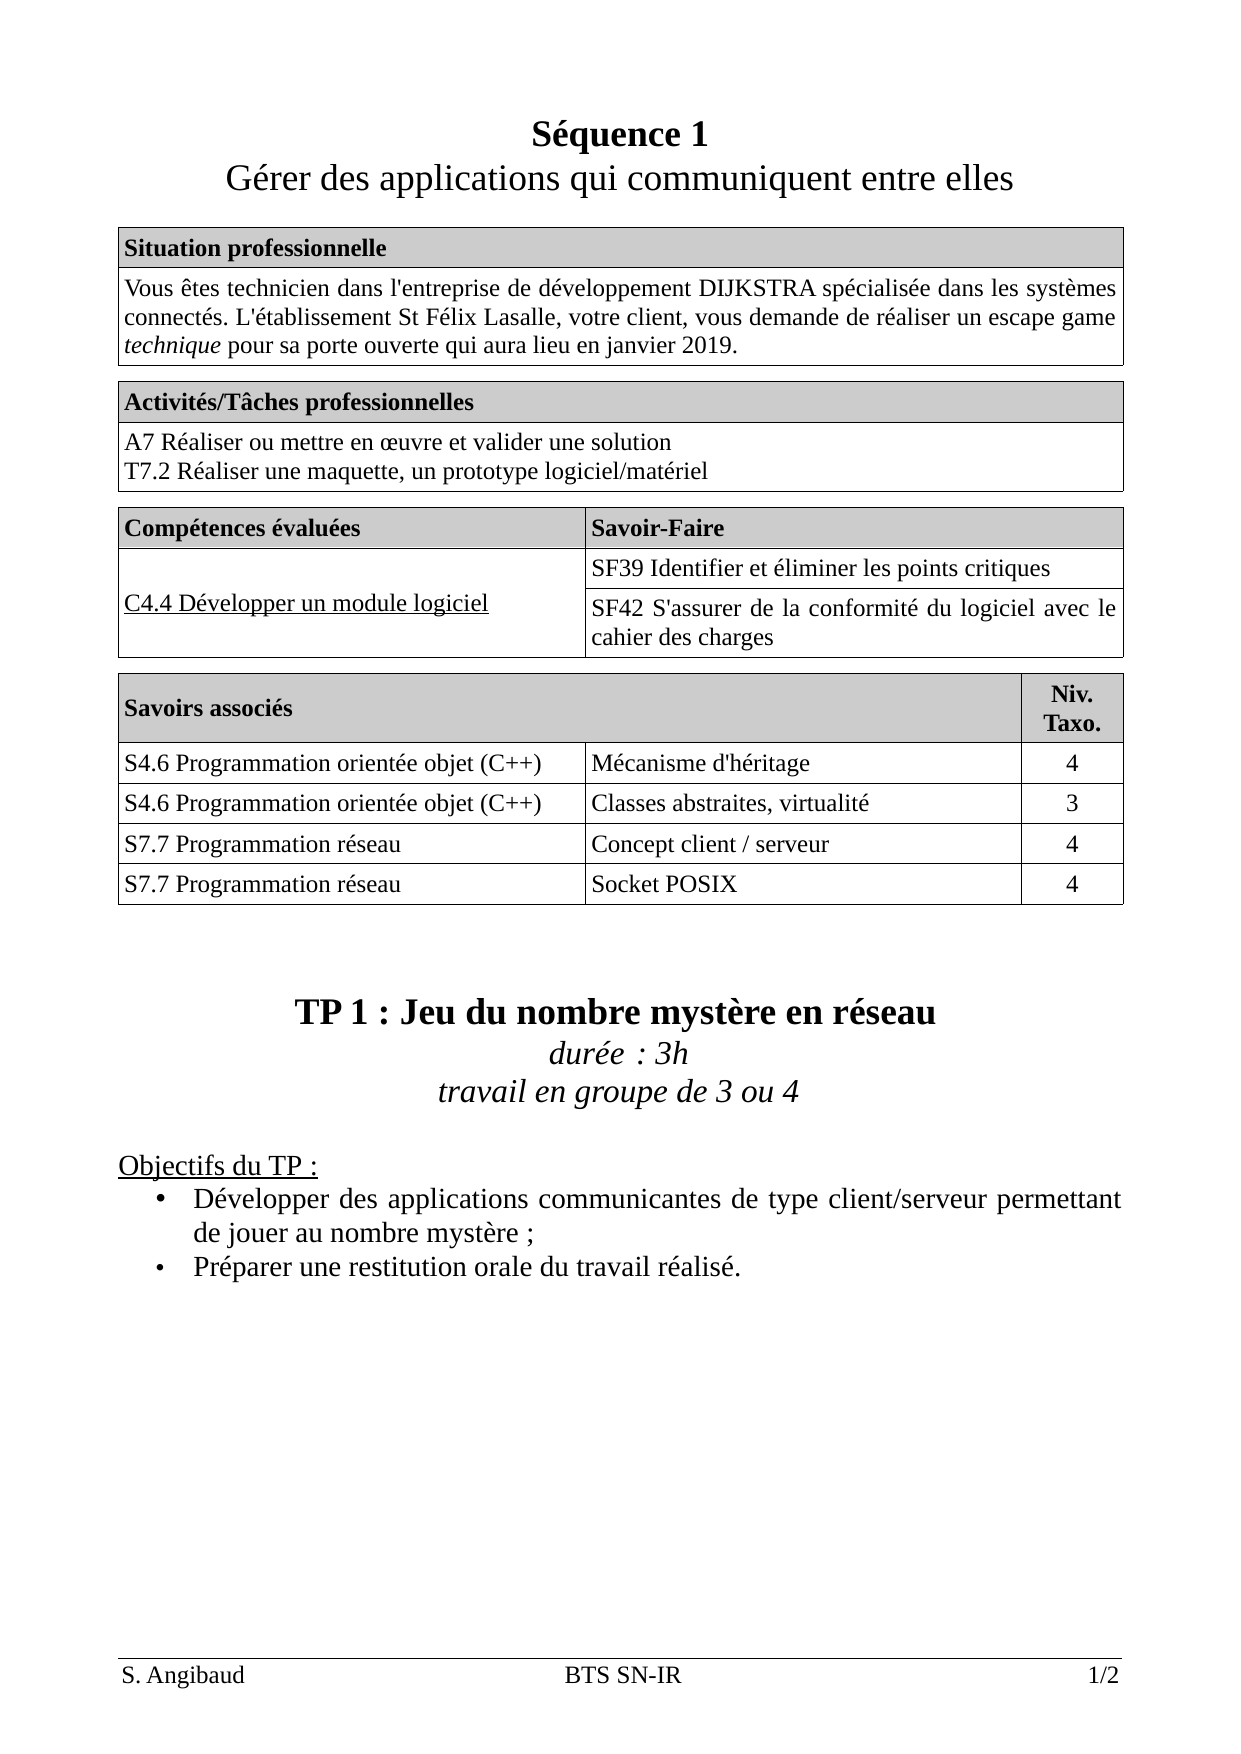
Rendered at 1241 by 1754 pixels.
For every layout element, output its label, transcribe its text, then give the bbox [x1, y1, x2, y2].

table_cell 4 [1022, 864, 1123, 903]
table_cell [118, 658, 585, 673]
table_cell [118, 366, 585, 381]
table_cell 4 [1022, 824, 1123, 863]
table_cell [118, 492, 585, 507]
table_cell [1021, 658, 1123, 673]
table_cell Savoir-Faire [586, 508, 1123, 547]
table_cell Classes abstraites, virtualité [586, 784, 1021, 823]
list Développer des applications communicantes de type client/serveur permettant de jouer au nombre mystère ; [156, 1181, 1122, 1249]
table_cell SF39 Identifier et éliminer les points critiques [586, 549, 1123, 588]
table_cell [1021, 492, 1123, 507]
table_cell A7 Réaliser ou mettre en œuvre et valider une solution T7.2 Réaliser une maquette, un prototype logiciel/matériel [119, 423, 1123, 491]
table_cell Vous êtes technicien dans l'entreprise de développement DIJKSTRA spécialisée dans les systèmes connectés. L'établissement St Félix Lasalle, votre client, vous demande de réaliser un escape game technique pour sa porte ouverte qui aura lieu en janvier 2019. [119, 268, 1123, 365]
table_cell [1021, 366, 1123, 381]
text Gérer des applications qui communiquent entre elles [118, 155, 1122, 198]
table_cell SF42 S'assurer de la conformité du logiciel avec le cahier des charges [586, 589, 1123, 657]
text durée : 3h [118, 1033, 1122, 1071]
table_cell Niv. Taxo. [1022, 674, 1123, 742]
table_cell S7.7 Programmation réseau [119, 864, 585, 903]
table_cell 3 [1022, 784, 1123, 823]
table_cell C4.4 Développer un module logiciel [119, 549, 585, 657]
table_cell Activités/Tâches professionnelles [119, 382, 1123, 422]
table_cell Compétences évaluées [119, 508, 585, 547]
text Objectifs du TP : [118, 1148, 1122, 1181]
list Préparer une restitution orale du travail réalisé. [156, 1249, 1122, 1282]
text Séquence 1 [118, 69, 1122, 155]
table_cell Concept client / serveur [586, 824, 1021, 863]
table_cell Savoirs associés [119, 674, 1021, 742]
text travail en groupe de 3 ou 4 [118, 1071, 1122, 1109]
table_cell [585, 492, 1021, 507]
table_cell [585, 658, 1021, 673]
table_cell Socket POSIX [586, 864, 1021, 903]
table_cell S4.6 Programmation orientée objet (C++) [119, 743, 585, 782]
table_cell S7.7 Programmation réseau [119, 824, 585, 863]
table_cell S4.6 Programmation orientée objet (C++) [119, 784, 585, 823]
table_cell Mécanisme d'héritage [586, 743, 1021, 782]
table_cell [585, 366, 1021, 381]
text TP 1 : Jeu du nombre mystère en réseau [118, 990, 1122, 1033]
table_header Situation professionnelle [119, 228, 1123, 267]
table_cell 4 [1022, 743, 1123, 782]
